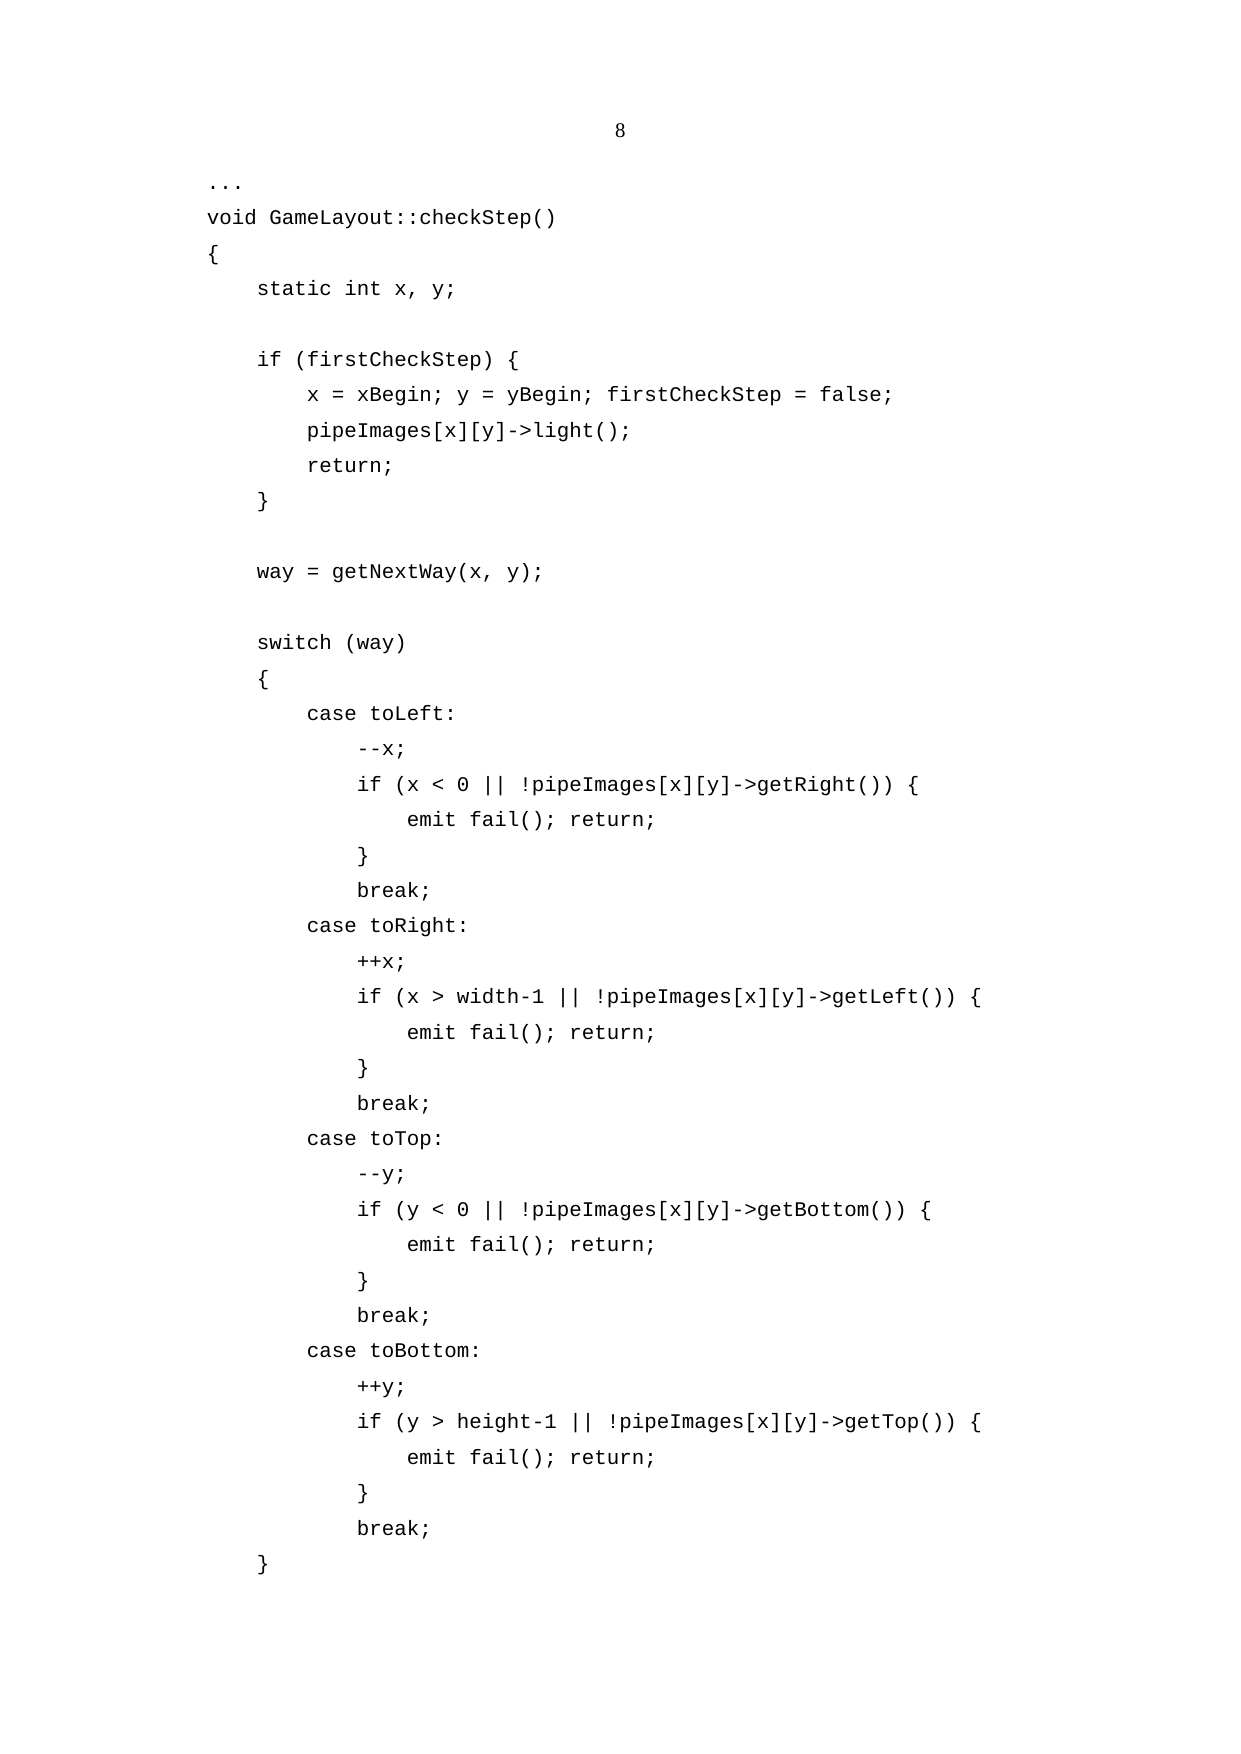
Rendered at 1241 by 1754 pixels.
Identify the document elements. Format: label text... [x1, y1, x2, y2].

text emit fail(); return; [118, 1447, 1122, 1470]
text } [118, 1482, 1122, 1506]
text ... [118, 172, 1122, 195]
text { [118, 667, 1122, 691]
text case toLeft: [118, 703, 1122, 727]
text emit fail(); return; [118, 1234, 1122, 1258]
text void GameLayout::checkStep() [118, 207, 1122, 231]
text ++y; [118, 1376, 1122, 1399]
text --x; [118, 738, 1122, 762]
text ++x; [118, 951, 1122, 974]
text static int x, y; [118, 278, 1122, 302]
text } [118, 1057, 1122, 1081]
text if (x < 0 || !pipeImages[x][y]->getRight()) { [118, 774, 1122, 797]
text } [118, 490, 1122, 514]
text case toBottom: [118, 1340, 1122, 1364]
text return; [118, 455, 1122, 479]
text break; [118, 1092, 1122, 1116]
text emit fail(); return; [118, 809, 1122, 833]
text case toRight: [118, 915, 1122, 939]
text if (y > height-1 || !pipeImages[x][y]->getTop()) { [118, 1411, 1122, 1435]
text case toTop: [118, 1128, 1122, 1152]
text x = xBegin; y = yBegin; firstCheckStep = false; [118, 384, 1122, 408]
text } [118, 1553, 1122, 1577]
text if (y < 0 || !pipeImages[x][y]->getBottom()) { [118, 1199, 1122, 1222]
text } [118, 844, 1122, 868]
text emit fail(); return; [118, 1022, 1122, 1045]
text break; [118, 1305, 1122, 1329]
text --y; [118, 1163, 1122, 1187]
text switch (way) [118, 632, 1122, 656]
text if (firstCheckStep) { [118, 349, 1122, 372]
text pipeImages[x][y]->light(); [118, 419, 1122, 443]
text if (x > width-1 || !pipeImages[x][y]->getLeft()) { [118, 986, 1122, 1010]
text } [118, 1269, 1122, 1293]
text break; [118, 1517, 1122, 1541]
text break; [118, 880, 1122, 904]
text way = getNextWay(x, y); [118, 561, 1122, 585]
text { [118, 242, 1122, 266]
